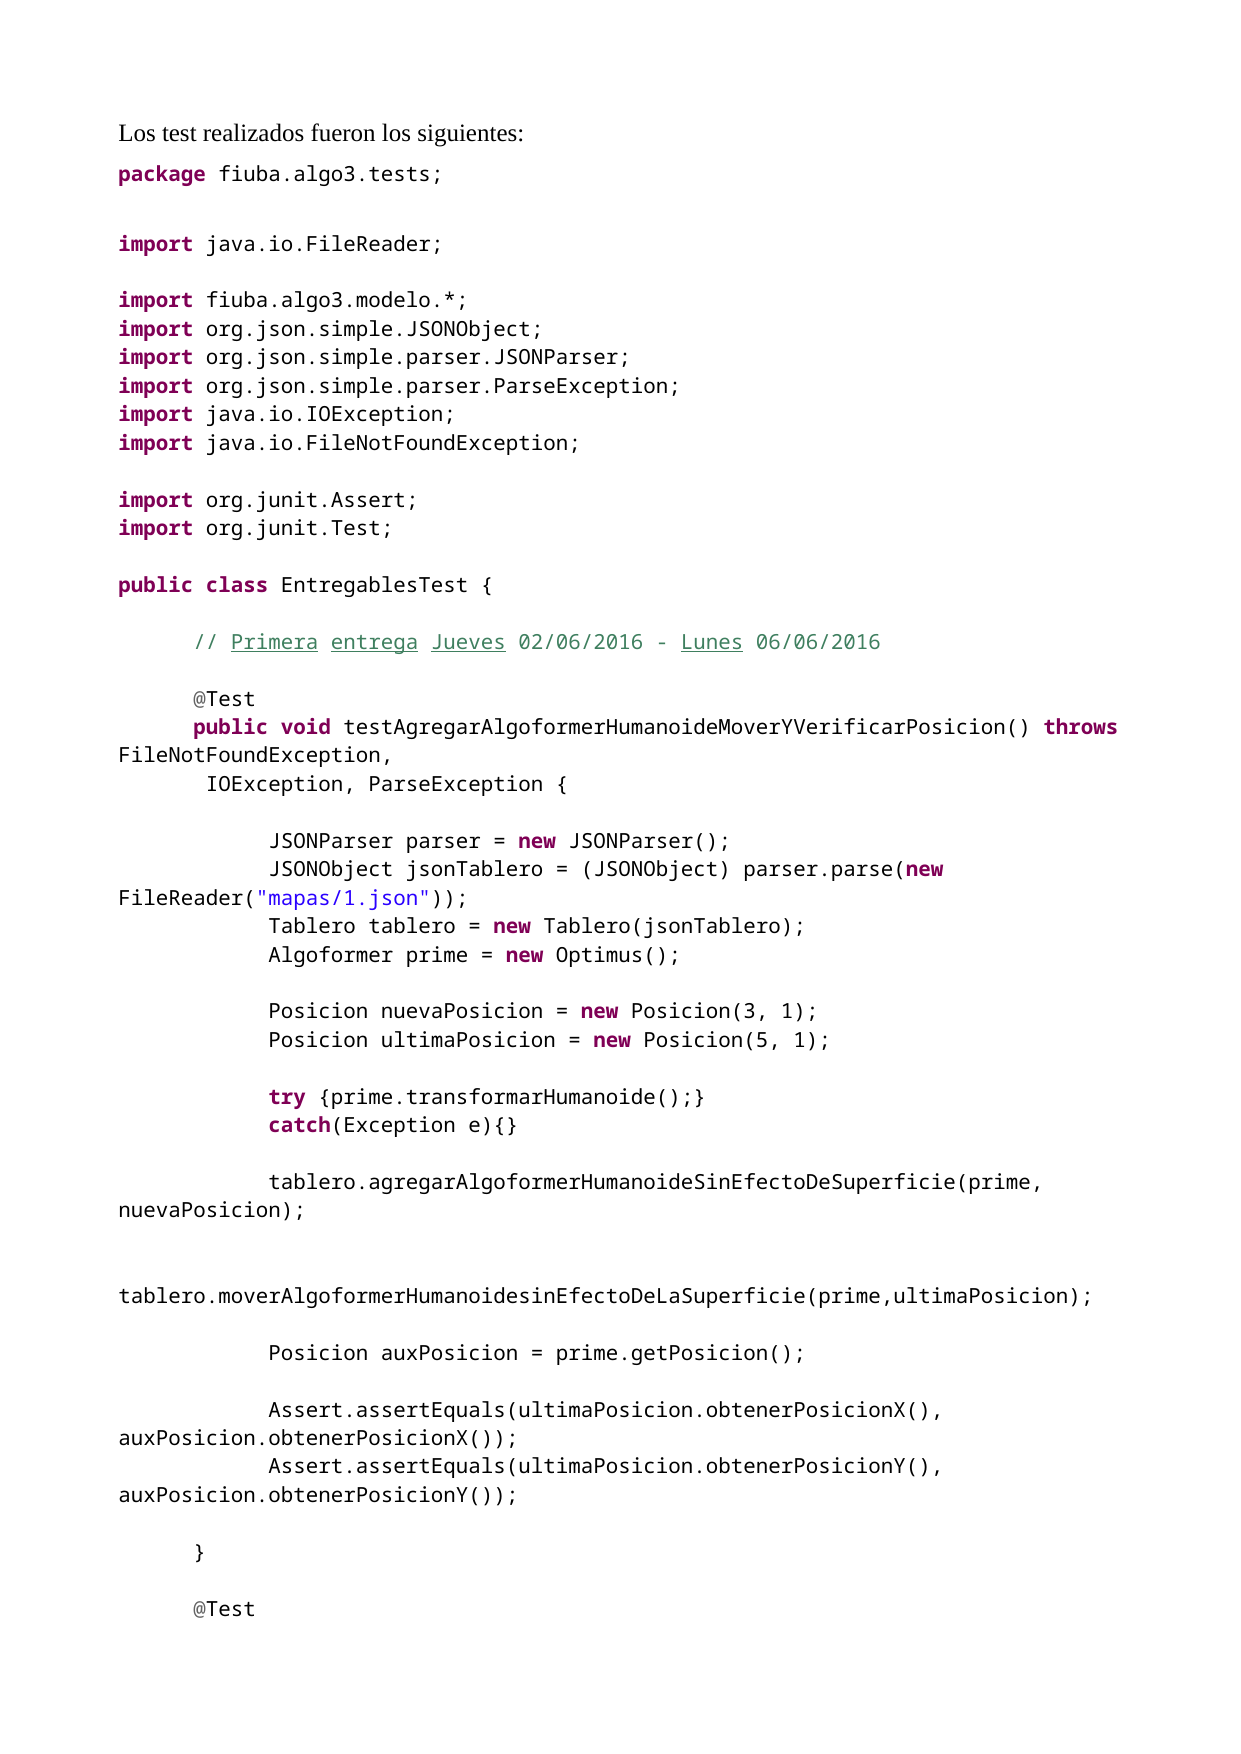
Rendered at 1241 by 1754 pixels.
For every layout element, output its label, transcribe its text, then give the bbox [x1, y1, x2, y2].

text import org.json.simple.JSONObject; [118, 314, 1122, 342]
text Los test realizados fueron los siguientes: [118, 118, 1122, 147]
text public void testAgregarAlgoformerHumanoideMoverYVerificarPosicion() throws FileNotFoundException, [118, 712, 1122, 769]
text Tablero tablero = new Tablero(jsonTablero); [118, 911, 1122, 940]
text tablero.moverAlgoformerHumanoidesinEfectoDeLaSuperficie(prime,ultimaPosicion); [118, 1224, 1122, 1309]
text import org.junit.Test; [118, 513, 1122, 542]
text IOException, ParseException { [118, 769, 1122, 797]
text JSONObject jsonTablero = (JSONObject) parser.parse(new FileReader("mapas/1.json")); [118, 854, 1122, 911]
text @Test [118, 1594, 1122, 1622]
text Assert.assertEquals(ultimaPosicion.obtenerPosicionX(), auxPosicion.obtenerPosicionX()); [118, 1395, 1122, 1452]
text } [118, 1537, 1122, 1565]
text JSONParser parser = new JSONParser(); [118, 826, 1122, 854]
text import java.io.FileReader; [118, 229, 1122, 257]
text import org.json.simple.parser.ParseException; [118, 371, 1122, 399]
text @Test [118, 684, 1122, 712]
text import org.json.simple.parser.JSONParser; [118, 342, 1122, 371]
text catch(Exception e){} [118, 1110, 1122, 1139]
text Posicion auxPosicion = prime.getPosicion(); [118, 1338, 1122, 1366]
text try {prime.transformarHumanoide();} [118, 1082, 1122, 1110]
text import org.junit.Assert; [118, 485, 1122, 513]
text Algoformer prime = new Optimus(); [118, 940, 1122, 968]
text public class EntregablesTest { [118, 570, 1122, 598]
text // Primera entrega Jueves 02/06/2016 - Lunes 06/06/2016 [118, 627, 1122, 655]
text tablero.agregarAlgoformerHumanoideSinEfectoDeSuperficie(prime, nuevaPosicion); [118, 1167, 1122, 1224]
text import fiuba.algo3.modelo.*; [118, 286, 1122, 314]
text import java.io.FileNotFoundException; [118, 428, 1122, 456]
text import java.io.IOException; [118, 399, 1122, 428]
text Posicion nuevaPosicion = new Posicion(3, 1); [118, 997, 1122, 1025]
text package fiuba.algo3.tests; [118, 159, 1122, 188]
text Assert.assertEquals(ultimaPosicion.obtenerPosicionY(), auxPosicion.obtenerPosicionY()); [118, 1452, 1122, 1508]
text Posicion ultimaPosicion = new Posicion(5, 1); [118, 1025, 1122, 1053]
